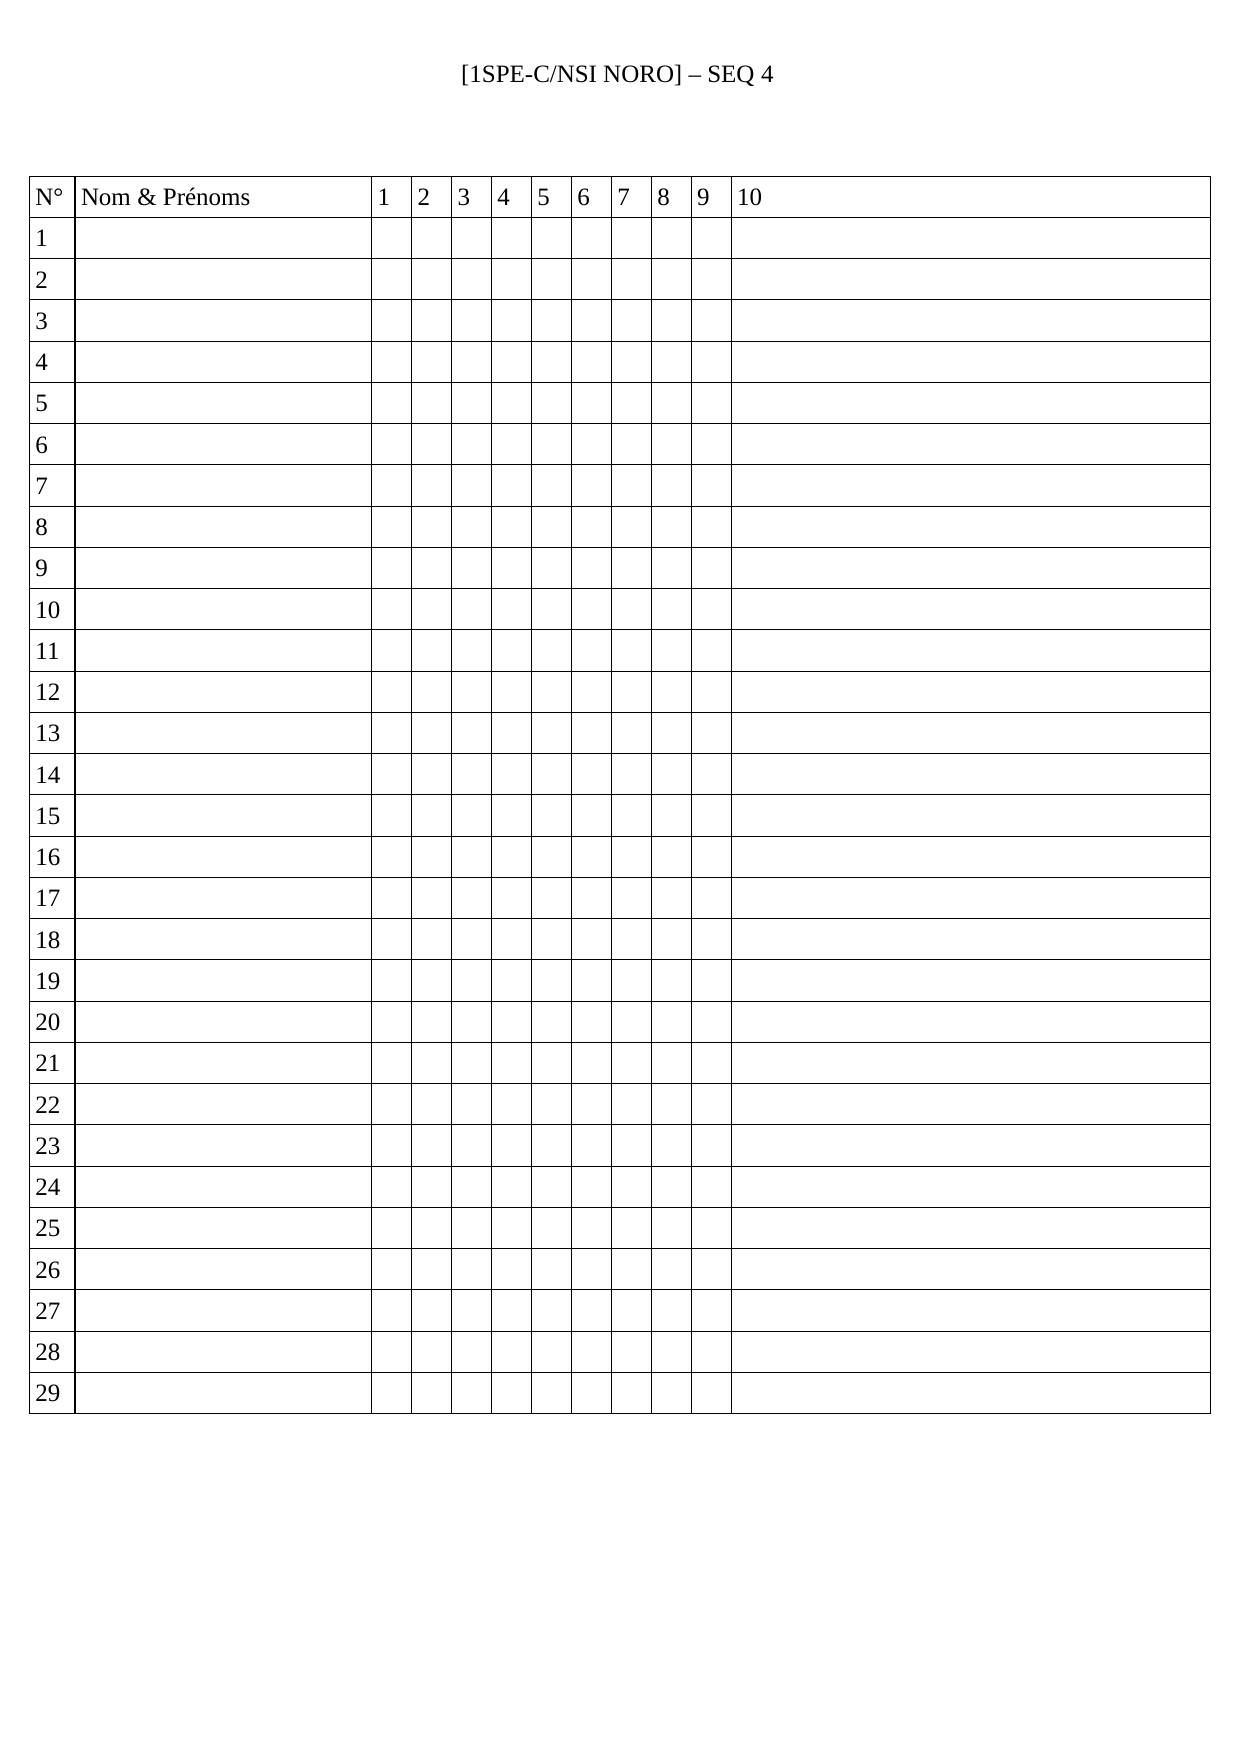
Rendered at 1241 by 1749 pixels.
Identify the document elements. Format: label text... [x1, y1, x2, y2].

table_cell [652, 630, 691, 671]
table_cell [76, 383, 371, 423]
table_cell [492, 1249, 531, 1289]
table_cell [412, 960, 451, 1001]
table_cell [692, 424, 731, 464]
table_cell 15 [30, 795, 74, 836]
table_cell [492, 424, 531, 464]
table_cell [412, 630, 451, 671]
table_cell [492, 259, 531, 299]
table_cell [572, 837, 611, 877]
table_cell [372, 342, 411, 382]
table_cell [572, 589, 611, 629]
table_cell [452, 795, 491, 836]
table_cell 4 [30, 342, 74, 382]
table_cell [732, 713, 1210, 753]
table_cell [692, 383, 731, 423]
table_cell [76, 1043, 371, 1083]
table_cell [612, 259, 651, 299]
table_cell [452, 1208, 491, 1248]
table_cell [692, 1249, 731, 1289]
table_cell [452, 548, 491, 588]
table_cell [652, 465, 691, 506]
table_cell [652, 672, 691, 712]
table_cell [572, 960, 611, 1001]
table_cell 22 [30, 1084, 74, 1124]
table_cell [76, 342, 371, 382]
table_cell [732, 1249, 1210, 1289]
table_cell [732, 1084, 1210, 1124]
table_cell [732, 1373, 1210, 1413]
table_cell [76, 630, 371, 671]
table_cell [76, 1208, 371, 1248]
table_cell [492, 960, 531, 1001]
table_cell [372, 1125, 411, 1166]
table_cell [492, 878, 531, 918]
table_cell [532, 300, 571, 341]
table_cell [532, 589, 571, 629]
table_cell [372, 300, 411, 341]
table_cell [732, 218, 1210, 258]
table_cell [532, 1373, 571, 1413]
table_cell [492, 795, 531, 836]
table_cell [532, 342, 571, 382]
table_cell [572, 548, 611, 588]
table_cell [412, 1084, 451, 1124]
table_cell [612, 713, 651, 753]
table_cell [372, 589, 411, 629]
table_cell [532, 259, 571, 299]
table_cell [76, 672, 371, 712]
table_cell [732, 878, 1210, 918]
table_cell [492, 1332, 531, 1372]
table_cell [372, 1332, 411, 1372]
table_cell [612, 960, 651, 1001]
table_header 4 [492, 177, 531, 217]
table_cell 7 [30, 465, 74, 506]
table_cell 6 [30, 424, 74, 464]
table_cell [372, 1290, 411, 1331]
table_cell [372, 672, 411, 712]
table_cell [732, 630, 1210, 671]
table_cell [612, 1332, 651, 1372]
table_cell [652, 1084, 691, 1124]
table_cell [412, 878, 451, 918]
table_cell [532, 919, 571, 959]
table_cell [572, 1249, 611, 1289]
table_cell [732, 1290, 1210, 1331]
table_cell [572, 1290, 611, 1331]
table_cell [372, 507, 411, 547]
table_cell [732, 383, 1210, 423]
table_cell [76, 754, 371, 794]
table_cell [532, 383, 571, 423]
table_cell [412, 507, 451, 547]
table_cell [572, 465, 611, 506]
table_cell [652, 795, 691, 836]
table_cell [76, 919, 371, 959]
table_cell [76, 507, 371, 547]
table_cell [692, 1043, 731, 1083]
table_cell 2 [30, 259, 74, 299]
table_header 6 [572, 177, 611, 217]
table_cell [452, 960, 491, 1001]
table_cell [492, 1043, 531, 1083]
table_cell [572, 1332, 611, 1372]
table_cell 26 [30, 1249, 74, 1289]
table_cell [492, 1208, 531, 1248]
table_cell 5 [30, 383, 74, 423]
table_cell 14 [30, 754, 74, 794]
table_cell [692, 548, 731, 588]
table_cell [692, 672, 731, 712]
table_cell [412, 1290, 451, 1331]
table_cell [452, 672, 491, 712]
table_cell [412, 424, 451, 464]
table_cell [732, 259, 1210, 299]
table_cell [532, 630, 571, 671]
table_cell [732, 300, 1210, 341]
table_cell [652, 1125, 691, 1166]
table_cell [492, 589, 531, 629]
table_cell [452, 919, 491, 959]
table_cell [652, 589, 691, 629]
table_cell [572, 1373, 611, 1413]
table_cell [652, 919, 691, 959]
table_cell [412, 1332, 451, 1372]
table_cell [372, 630, 411, 671]
table_cell [76, 218, 371, 258]
table_cell [492, 548, 531, 588]
table_cell [692, 1208, 731, 1248]
table_cell [692, 1332, 731, 1372]
table_cell [732, 424, 1210, 464]
table_cell [76, 259, 371, 299]
table_cell [452, 1373, 491, 1413]
table_cell [612, 300, 651, 341]
table_cell [372, 1208, 411, 1248]
table_cell [612, 1125, 651, 1166]
table_cell [372, 548, 411, 588]
table_cell [612, 1002, 651, 1042]
table_cell [652, 837, 691, 877]
table_cell [652, 1043, 691, 1083]
table_cell [452, 1043, 491, 1083]
table_cell [452, 1167, 491, 1207]
table_cell [532, 1332, 571, 1372]
table_cell 20 [30, 1002, 74, 1042]
table_cell [612, 795, 651, 836]
table_cell [532, 424, 571, 464]
table_cell [76, 1125, 371, 1166]
table_cell [732, 837, 1210, 877]
table_cell [76, 1249, 371, 1289]
table_cell [412, 1373, 451, 1413]
table_cell [532, 1208, 571, 1248]
table_cell [692, 1084, 731, 1124]
table_cell [452, 837, 491, 877]
table_cell [372, 1167, 411, 1207]
table_cell [372, 1084, 411, 1124]
table_cell [492, 1290, 531, 1331]
table_cell [652, 548, 691, 588]
table_cell [692, 837, 731, 877]
table_cell [692, 878, 731, 918]
table_cell 1 [30, 218, 74, 258]
table_cell [412, 218, 451, 258]
table_cell [76, 548, 371, 588]
table_cell [492, 713, 531, 753]
table_cell [612, 1249, 651, 1289]
table_cell [732, 1208, 1210, 1248]
table_cell [452, 218, 491, 258]
table_cell [732, 1167, 1210, 1207]
table_cell [372, 383, 411, 423]
table_cell [572, 672, 611, 712]
table_cell [372, 919, 411, 959]
table_cell 3 [30, 300, 74, 341]
table_cell [532, 548, 571, 588]
table_cell [572, 383, 611, 423]
table_cell [492, 1125, 531, 1166]
table_cell [652, 383, 691, 423]
table_cell [372, 960, 411, 1001]
table_cell [692, 259, 731, 299]
table_cell [372, 1373, 411, 1413]
table_cell [652, 1167, 691, 1207]
table_cell [412, 713, 451, 753]
table_cell [612, 1208, 651, 1248]
table_cell [492, 837, 531, 877]
table_cell [612, 1290, 651, 1331]
table_cell [572, 1002, 611, 1042]
table_cell [372, 1043, 411, 1083]
table_cell [612, 672, 651, 712]
table_cell 11 [30, 630, 74, 671]
table_cell [732, 960, 1210, 1001]
table_cell [652, 878, 691, 918]
table_cell [412, 919, 451, 959]
table_cell [76, 878, 371, 918]
table_cell [492, 300, 531, 341]
table_cell [572, 300, 611, 341]
table_cell [612, 548, 651, 588]
table_cell [732, 919, 1210, 959]
table_cell [532, 1084, 571, 1124]
table_cell [732, 548, 1210, 588]
table_cell [692, 465, 731, 506]
table_cell [372, 424, 411, 464]
table_cell [452, 630, 491, 671]
table_cell [452, 878, 491, 918]
table_cell [692, 1167, 731, 1207]
table_cell [412, 795, 451, 836]
table_cell [532, 878, 571, 918]
table_cell [692, 630, 731, 671]
table_cell [652, 1002, 691, 1042]
table_cell [692, 1290, 731, 1331]
table_cell [692, 342, 731, 382]
table_cell [612, 383, 651, 423]
table_cell [372, 465, 411, 506]
table_cell [692, 218, 731, 258]
table_cell [412, 465, 451, 506]
table_cell [652, 300, 691, 341]
table_cell [412, 1043, 451, 1083]
table_cell [372, 1249, 411, 1289]
table_cell [492, 342, 531, 382]
table_cell [492, 1084, 531, 1124]
table_cell 24 [30, 1167, 74, 1207]
table_cell [76, 960, 371, 1001]
table_cell [452, 1332, 491, 1372]
table_cell 18 [30, 919, 74, 959]
table_cell [692, 919, 731, 959]
table_cell [732, 672, 1210, 712]
table_cell [372, 878, 411, 918]
table_cell [612, 1084, 651, 1124]
table_cell [652, 218, 691, 258]
table_cell [452, 1249, 491, 1289]
table_cell [572, 218, 611, 258]
table_cell [612, 589, 651, 629]
table_cell [652, 507, 691, 547]
table_cell [732, 1332, 1210, 1372]
table_cell [492, 1002, 531, 1042]
table_cell [76, 1167, 371, 1207]
table_header 9 [692, 177, 731, 217]
table_cell 16 [30, 837, 74, 877]
table_cell [612, 919, 651, 959]
table_cell 12 [30, 672, 74, 712]
table_cell [652, 960, 691, 1001]
table_cell [732, 754, 1210, 794]
table_cell [572, 1084, 611, 1124]
table_cell [532, 507, 571, 547]
table_header N° [30, 177, 74, 217]
table_cell [732, 1002, 1210, 1042]
table_cell [692, 960, 731, 1001]
table_cell [412, 589, 451, 629]
table_cell 19 [30, 960, 74, 1001]
table_cell [572, 1043, 611, 1083]
table_cell [372, 218, 411, 258]
table_header 3 [452, 177, 491, 217]
table_cell [452, 713, 491, 753]
table_cell [612, 424, 651, 464]
table_cell [572, 919, 611, 959]
table_cell [692, 300, 731, 341]
table_cell [532, 713, 571, 753]
table_cell [412, 672, 451, 712]
table_cell [76, 424, 371, 464]
table_cell [412, 837, 451, 877]
table_cell [612, 342, 651, 382]
table_cell [652, 1208, 691, 1248]
table_cell [412, 300, 451, 341]
table_cell [492, 507, 531, 547]
table_cell [732, 465, 1210, 506]
table_cell [492, 630, 531, 671]
table_cell [452, 1084, 491, 1124]
table_cell [452, 754, 491, 794]
table_cell 9 [30, 548, 74, 588]
table_cell [532, 754, 571, 794]
table_cell [652, 1249, 691, 1289]
table_cell [532, 1002, 571, 1042]
table_cell 10 [30, 589, 74, 629]
table_cell [572, 713, 611, 753]
table_cell [76, 1290, 371, 1331]
table_cell [572, 795, 611, 836]
table_cell [692, 1125, 731, 1166]
table_cell [492, 465, 531, 506]
table_cell [692, 713, 731, 753]
table_cell [532, 465, 571, 506]
table_cell [76, 795, 371, 836]
table_cell [76, 589, 371, 629]
table_cell [532, 960, 571, 1001]
table_cell [692, 589, 731, 629]
table_cell [452, 1290, 491, 1331]
table_cell [372, 259, 411, 299]
table_cell [412, 1208, 451, 1248]
table_cell [652, 713, 691, 753]
table_cell [372, 837, 411, 877]
table_cell [492, 919, 531, 959]
table_cell [652, 1373, 691, 1413]
table_header 10 [732, 177, 1210, 217]
table_cell [572, 1167, 611, 1207]
table_cell [532, 1043, 571, 1083]
table_cell [612, 1373, 651, 1413]
table_cell 29 [30, 1373, 74, 1413]
table_cell [412, 383, 451, 423]
table_cell [412, 548, 451, 588]
table_cell [652, 754, 691, 794]
table_cell [372, 1002, 411, 1042]
table_cell [412, 754, 451, 794]
table_cell [532, 672, 571, 712]
table_cell [76, 837, 371, 877]
table_cell [452, 507, 491, 547]
table_cell [612, 218, 651, 258]
table_cell [652, 259, 691, 299]
table_cell [76, 1332, 371, 1372]
table_header 5 [532, 177, 571, 217]
table_cell [732, 795, 1210, 836]
table_cell [612, 507, 651, 547]
table_cell [732, 1043, 1210, 1083]
table_cell [572, 630, 611, 671]
table_cell [452, 1125, 491, 1166]
table_cell 28 [30, 1332, 74, 1372]
table_cell [572, 878, 611, 918]
table_cell [732, 1125, 1210, 1166]
table_cell [492, 383, 531, 423]
table_header 7 [612, 177, 651, 217]
table_cell [692, 754, 731, 794]
table_cell [692, 507, 731, 547]
table_cell [652, 1290, 691, 1331]
table_cell [532, 1167, 571, 1207]
table_cell [572, 342, 611, 382]
table_cell [572, 1125, 611, 1166]
table_cell [572, 754, 611, 794]
table_cell [532, 1125, 571, 1166]
table_cell [452, 300, 491, 341]
table_cell [692, 1002, 731, 1042]
table_cell [612, 878, 651, 918]
table_cell [572, 424, 611, 464]
table_cell [732, 342, 1210, 382]
table_cell 25 [30, 1208, 74, 1248]
table_cell [612, 630, 651, 671]
table_header 1 [372, 177, 411, 217]
table_cell [372, 754, 411, 794]
table_cell [612, 837, 651, 877]
table_cell [76, 1002, 371, 1042]
table_cell [612, 754, 651, 794]
table_cell 17 [30, 878, 74, 918]
table_cell [532, 218, 571, 258]
table_cell [652, 424, 691, 464]
table_cell [492, 672, 531, 712]
table_cell [452, 465, 491, 506]
table_cell [652, 1332, 691, 1372]
table_cell [372, 795, 411, 836]
table_cell [612, 1167, 651, 1207]
table_cell 21 [30, 1043, 74, 1083]
table_cell [372, 713, 411, 753]
table_cell 13 [30, 713, 74, 753]
table_cell [452, 589, 491, 629]
table_cell [492, 1373, 531, 1413]
table_cell [612, 465, 651, 506]
table_cell [492, 1167, 531, 1207]
table_header 8 [652, 177, 691, 217]
table_cell [76, 465, 371, 506]
table_cell [76, 300, 371, 341]
table_header Nom & Prénoms [76, 177, 371, 217]
table_cell [412, 1167, 451, 1207]
table_cell [692, 1373, 731, 1413]
table_cell 8 [30, 507, 74, 547]
table_cell [492, 754, 531, 794]
table_cell [532, 837, 571, 877]
table_cell [572, 1208, 611, 1248]
table_cell [412, 1002, 451, 1042]
table_cell [452, 424, 491, 464]
table_cell [652, 342, 691, 382]
table_cell 23 [30, 1125, 74, 1166]
table_cell 27 [30, 1290, 74, 1331]
table_header 2 [412, 177, 451, 217]
table_cell [692, 795, 731, 836]
table_cell [532, 795, 571, 836]
table_cell [532, 1290, 571, 1331]
table_cell [412, 1125, 451, 1166]
table_cell [572, 507, 611, 547]
table_cell [76, 1084, 371, 1124]
table_cell [452, 259, 491, 299]
table_cell [76, 1373, 371, 1413]
table_cell [572, 259, 611, 299]
table_cell [412, 342, 451, 382]
table_cell [732, 589, 1210, 629]
table_cell [452, 1002, 491, 1042]
table_cell [492, 218, 531, 258]
table_cell [76, 713, 371, 753]
table_cell [412, 1249, 451, 1289]
table_cell [412, 259, 451, 299]
table_cell [452, 383, 491, 423]
table_cell [732, 507, 1210, 547]
table_cell [532, 1249, 571, 1289]
table_cell [612, 1043, 651, 1083]
table_cell [452, 342, 491, 382]
